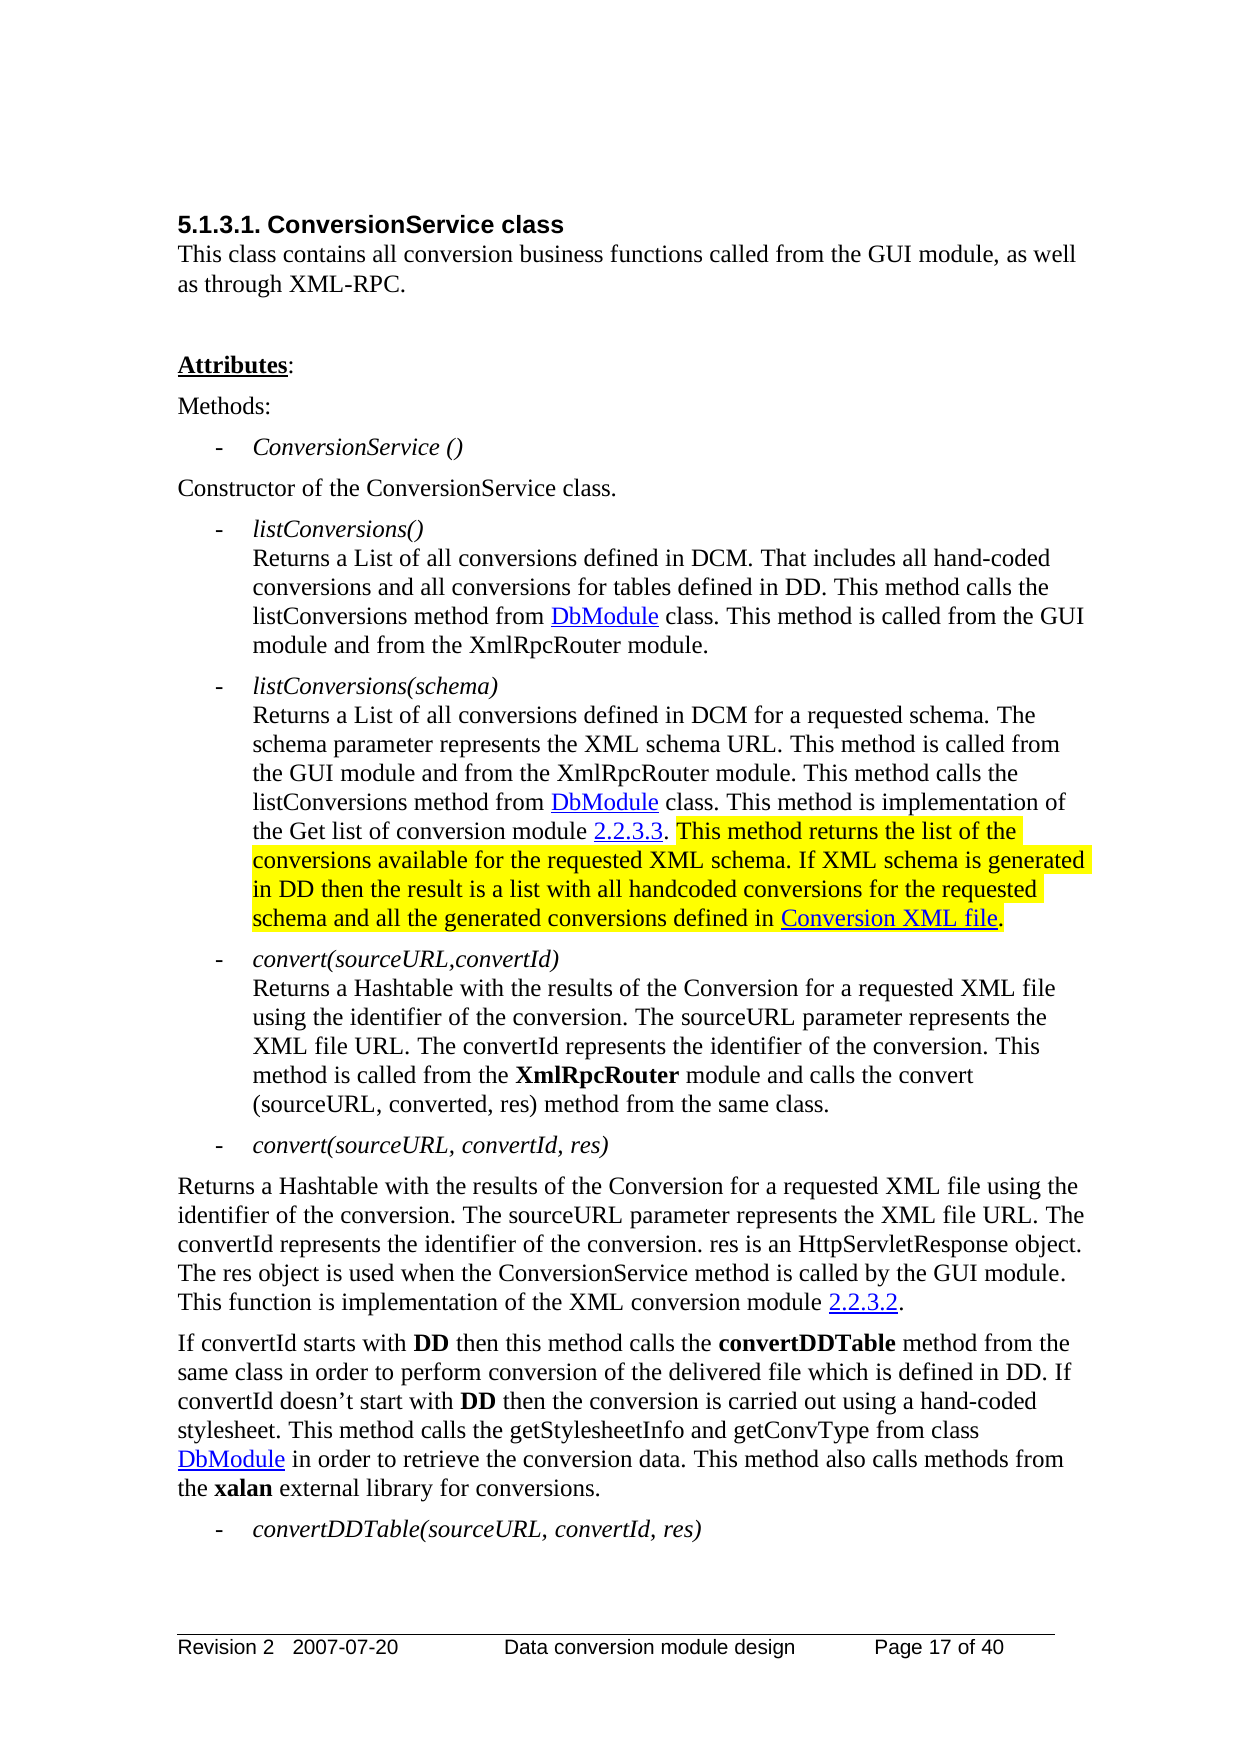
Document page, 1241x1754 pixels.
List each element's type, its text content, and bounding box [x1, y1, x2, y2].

text Attributes: [177, 350, 1092, 379]
text If convertId starts with DD then this method calls the convertDDTable method from the same class in order to perform conversion of the delivered file which is defined in DD. If convertId doesn’t start with DD then the conversion is carried out using a hand-coded stylesheet. This method calls the getStylesheetInfo and getConvType from class DbModule in order to retrieve the conversion data. This method also calls methods from the xalan external library for conversions. [177, 1328, 1092, 1502]
list ConversionService () [215, 432, 1092, 461]
text Methods: [177, 391, 1092, 420]
subtitle ConversionService class [177, 210, 1092, 239]
list convert(sourceURL, convertId, res) [215, 1130, 1092, 1159]
list listConversions(schema) Returns a List of all conversions defined in DCM for a requested schema. The schema parameter represents the XML schema URL. This method is called from the GUI module and from the XmlRpcRouter module. This method calls the listConversions method from DbModule class. This method is implementation of the Get list of conversion module 2.2.3.3. This method returns the list of the conversions available for the requested XML schema. If XML schema is generated in DD then the result is a list with all handcoded conversions for the requested schema and all the generated conversions defined in Conversion XML file. [215, 671, 1092, 932]
list convert(sourceURL,convertId) Returns a Hashtable with the results of the Conversion for a requested XML file using the identifier of the conversion. The sourceURL parameter represents the XML file URL. The convertId represents the identifier of the conversion. This method is called from the XmlRpcRouter module and calls the convert (sourceURL, converted, res) method from the same class. [215, 944, 1092, 1118]
text Constructor of the ConversionService class. [177, 473, 1092, 502]
list listConversions() Returns a List of all conversions defined in DCM. That includes all hand-coded conversions and all conversions for tables defined in DD. This method calls the listConversions method from DbModule class. This method is called from the GUI module and from the XmlRpcRouter module. [215, 513, 1092, 659]
text Returns a Hashtable with the results of the Conversion for a requested XML file using the identifier of the conversion. The sourceURL parameter represents the XML file URL. The convertId represents the identifier of the conversion. res is an HttpServletResponse object. The res object is used when the ConversionService method is called by the GUI module. This function is implementation of the XML conversion module 2.2.3.2. [177, 1171, 1092, 1316]
text This class contains all conversion business functions called from the GUI module, as well as through XML-RPC. [177, 239, 1092, 297]
list convertDDTable(sourceURL, convertId, res) [215, 1514, 1092, 1543]
